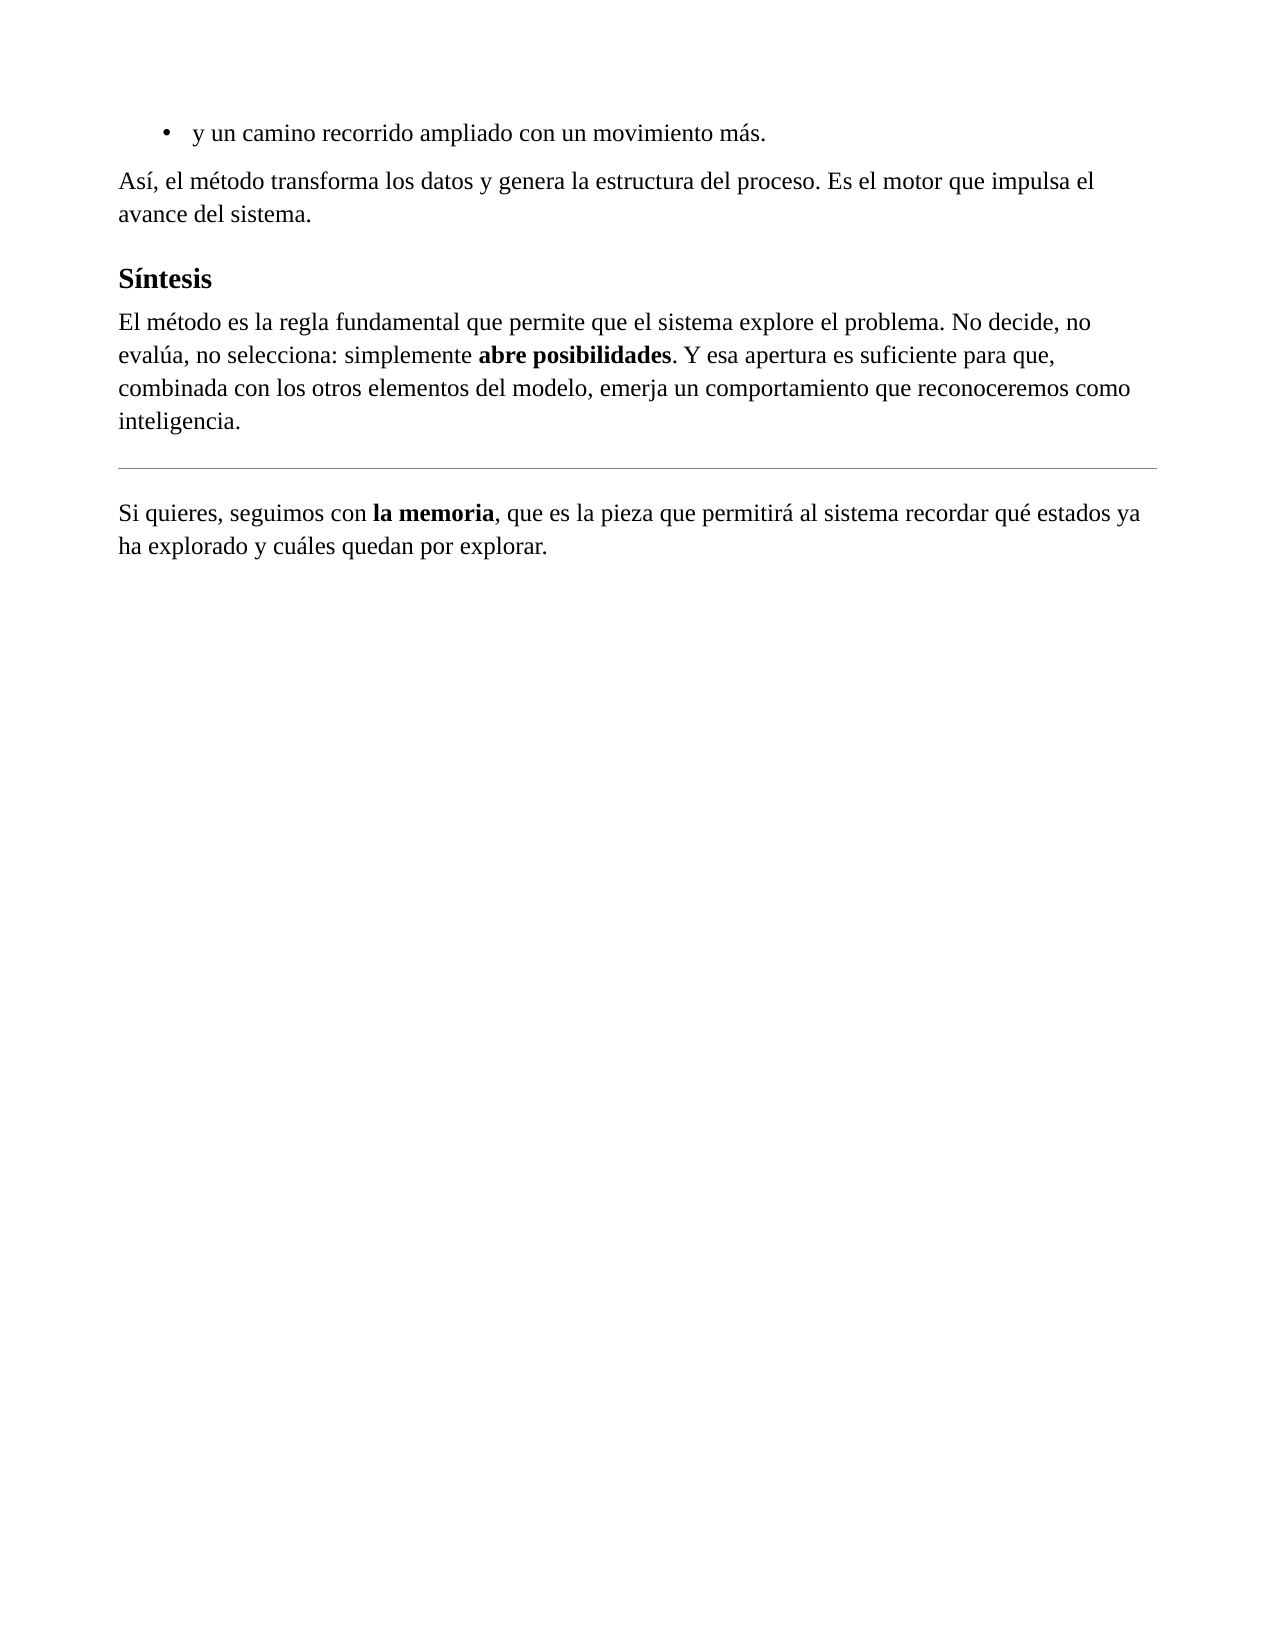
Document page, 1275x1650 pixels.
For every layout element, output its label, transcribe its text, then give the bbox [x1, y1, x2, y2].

list y un camino recorrido ampliado con un movimiento más. [162, 118, 1157, 147]
text El método es la regla fundamental que permite que el sistema explore el problema. No decide, no evalúa, no selecciona: simplemente abre posibilidades. Y esa apertura es suficiente para que, combinada con los otros elementos del modelo, emerja un comportamiento que reconoceremos como inteligencia. [118, 307, 1157, 435]
text Así, el método transforma los datos y genera la estructura del proceso. Es el motor que impulsa el avance del sistema. [118, 166, 1157, 227]
subtitle Síntesis [118, 261, 1157, 294]
text Si quieres, seguimos con la memoria, que es la pieza que permitirá al sistema recordar qué estados ya ha explorado y cuáles quedan por explorar. [118, 498, 1157, 560]
